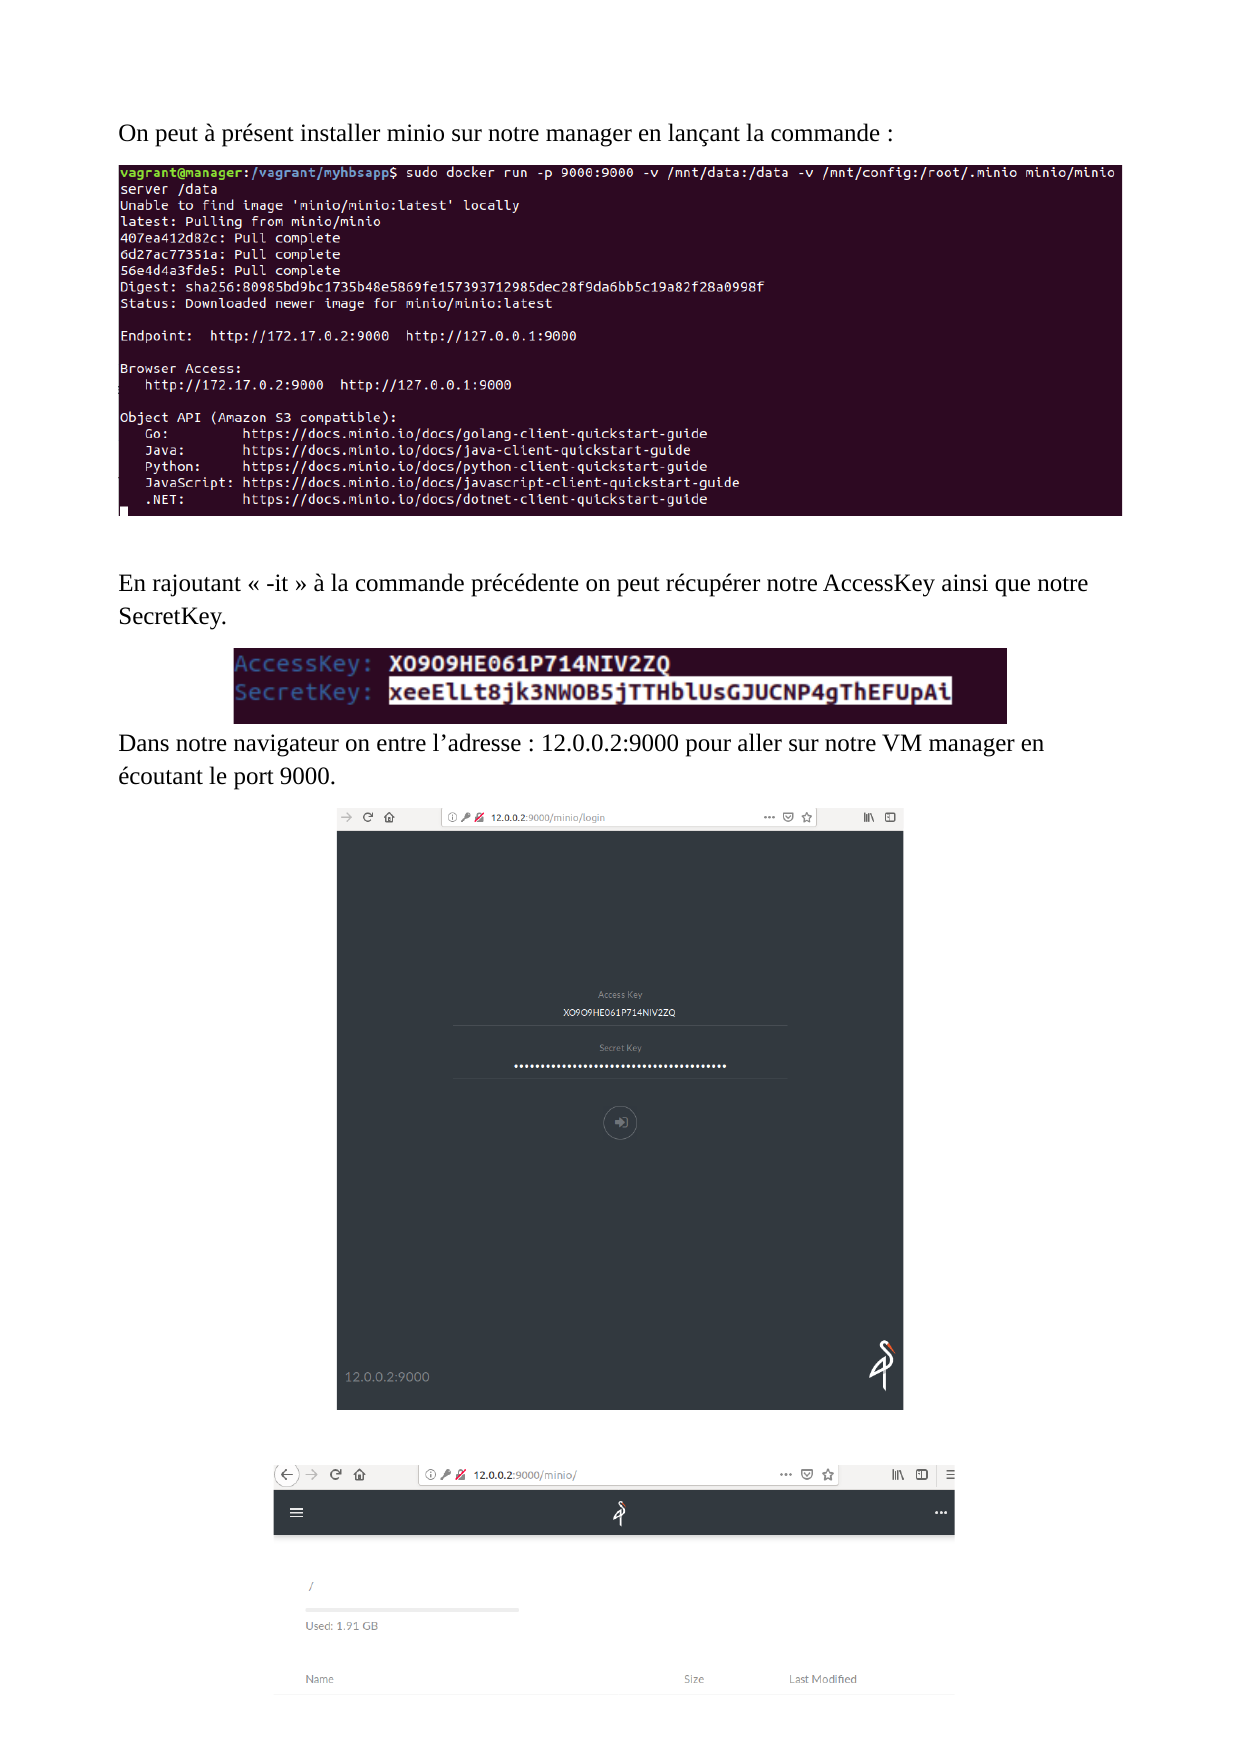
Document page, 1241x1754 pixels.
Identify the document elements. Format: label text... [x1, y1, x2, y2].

picture [273, 1465, 955, 1707]
text En rajoutant « -it » à la commande précédente on peut récupérer notre AccessKey ainsi que notre SecretKey. [118, 568, 1122, 630]
picture [336, 808, 904, 1410]
text Dans notre navigateur on entre l’adresse : 12.0.0.2:9000 pour aller sur notre VM manager en écoutant le port 9000. [118, 648, 1122, 789]
picture [233, 648, 1007, 724]
text On peut à présent installer minio sur notre manager en lançant la commande : [118, 118, 1122, 147]
picture [118, 165, 1123, 516]
